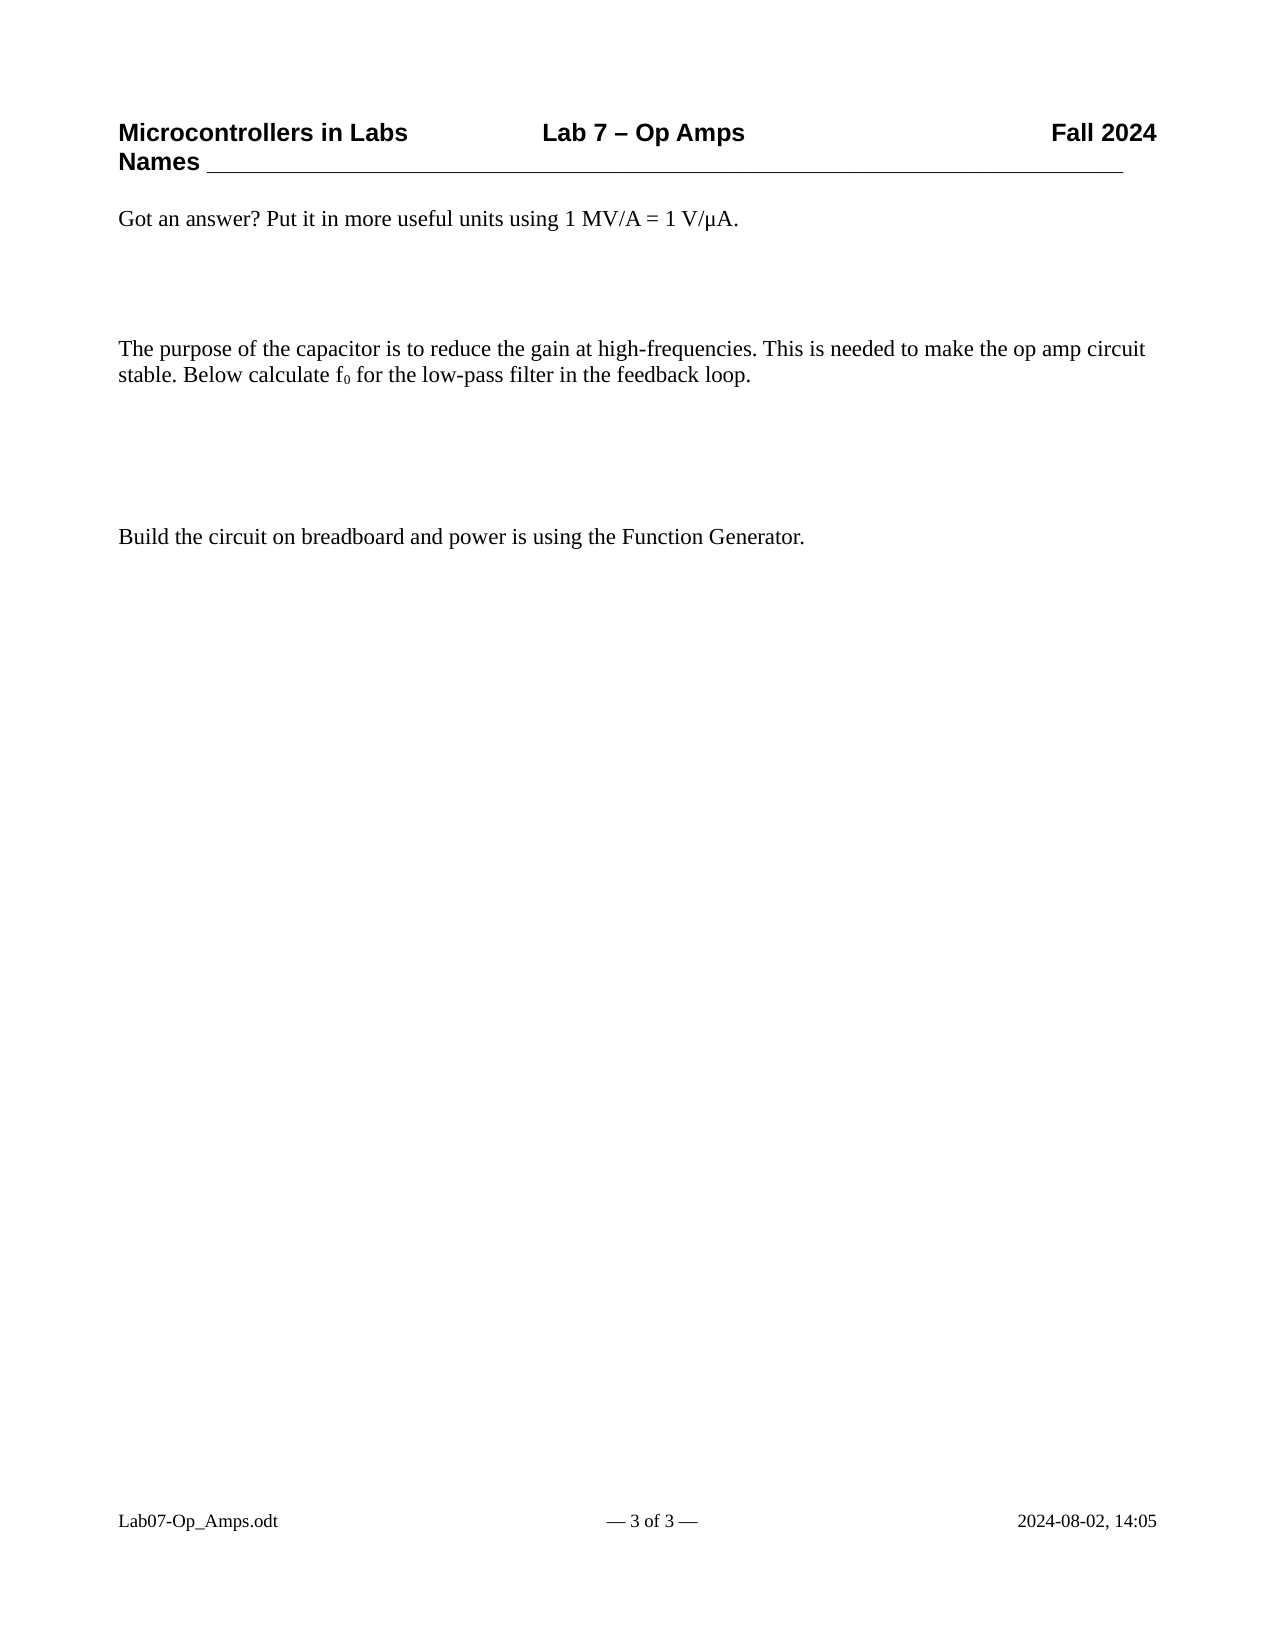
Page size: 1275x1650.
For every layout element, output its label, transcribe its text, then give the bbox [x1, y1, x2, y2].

text The purpose of the capacitor is to reduce the gain at high-frequencies. This is needed to make the op amp circuit stable. Below calculate f0 for the low-pass filter in the feedback loop. [118, 335, 1157, 387]
text Got an answer? Put it in more useful units using 1 MV/A = 1 V/μA. [118, 205, 1157, 231]
text Build the circuit on breadboard and power is using the Function Generator. [118, 523, 1157, 549]
